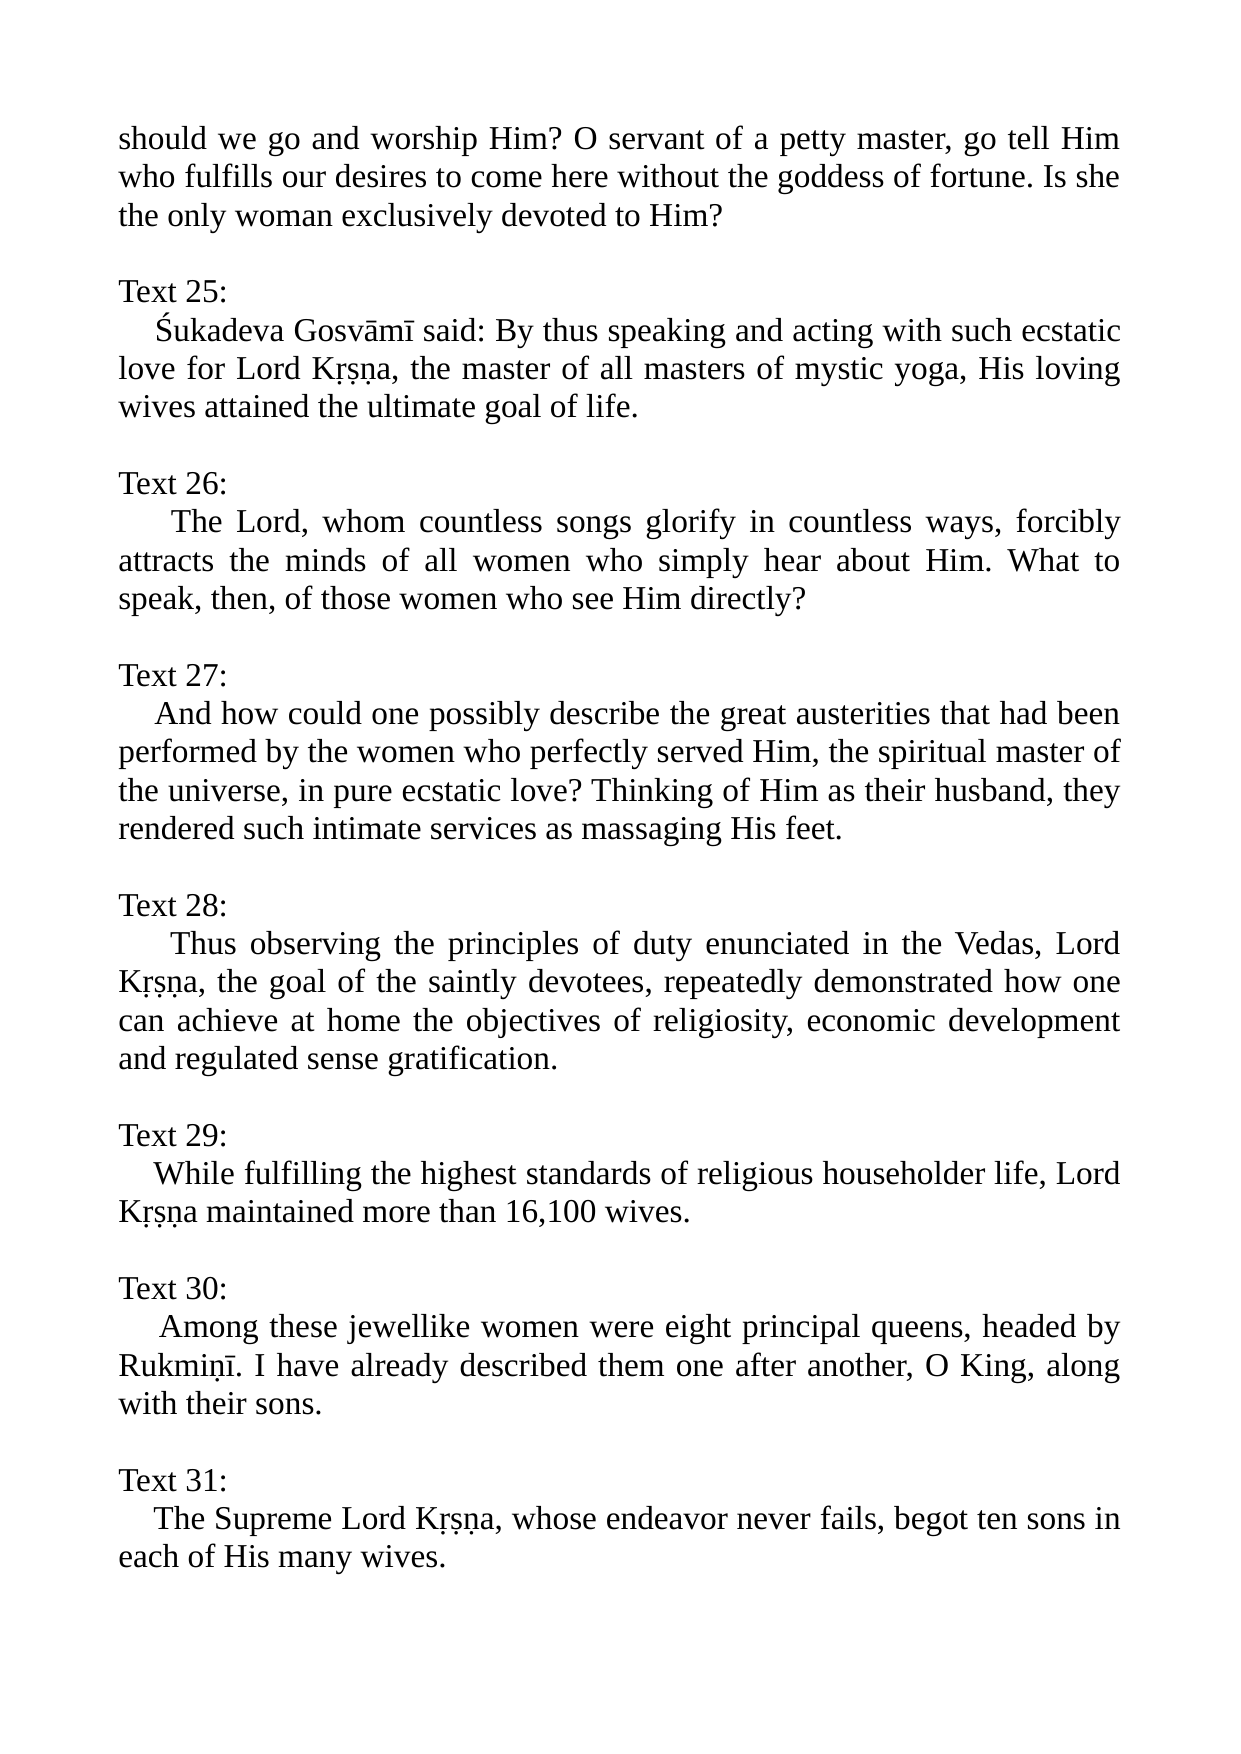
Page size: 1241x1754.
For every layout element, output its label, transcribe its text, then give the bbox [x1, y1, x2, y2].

text The Lord, whom countless songs glorify in countless ways, forcibly attracts the minds of all women who simply hear about Him. What to speak, then, of those women who see Him directly? [118, 501, 1122, 616]
text Among these jewellike women were eight principal queens, headed by Rukmiṇī. I have already described them one after another, O King, along with their sons. [118, 1306, 1122, 1421]
text Text 30: [118, 1268, 1122, 1306]
text Text 31: [118, 1460, 1122, 1498]
text And how could one possibly describe the great austerities that had been performed by the women who perfectly served Him, the spiritual master of the universe, in pure ecstatic love? Thinking of Him as their husband, they rendered such intimate services as massaging His feet. [118, 693, 1122, 846]
text Śukadeva Gosvāmī said: By thus speaking and acting with such ecstatic love for Lord Kṛṣṇa, the master of all masters of mystic yoga, His loving wives attained the ultimate goal of life. [118, 310, 1122, 425]
text The Supreme Lord Kṛṣṇa, whose endeavor never fails, begot ten sons in each of His many wives. [118, 1498, 1122, 1575]
text Text 29: [118, 1115, 1122, 1153]
text Text 25: [118, 271, 1122, 310]
text Thus observing the principles of duty enunciated in the Vedas, Lord Kṛṣṇa, the goal of the saintly devotees, repeatedly demonstrated how one can achieve at home the objectives of religiosity, economic development and regulated sense gratification. [118, 923, 1122, 1076]
text Text 27: [118, 655, 1122, 693]
text should we go and worship Him? O servant of a petty master, go tell Him who fulfills our desires to come here without the goddess of fortune. Is she the only woman exclusively devoted to Him? [118, 118, 1122, 233]
text While fulfilling the highest standards of religious householder life, Lord Kṛṣṇa maintained more than 16,100 wives. [118, 1153, 1122, 1230]
text Text 26: [118, 463, 1122, 501]
text Text 28: [118, 885, 1122, 923]
